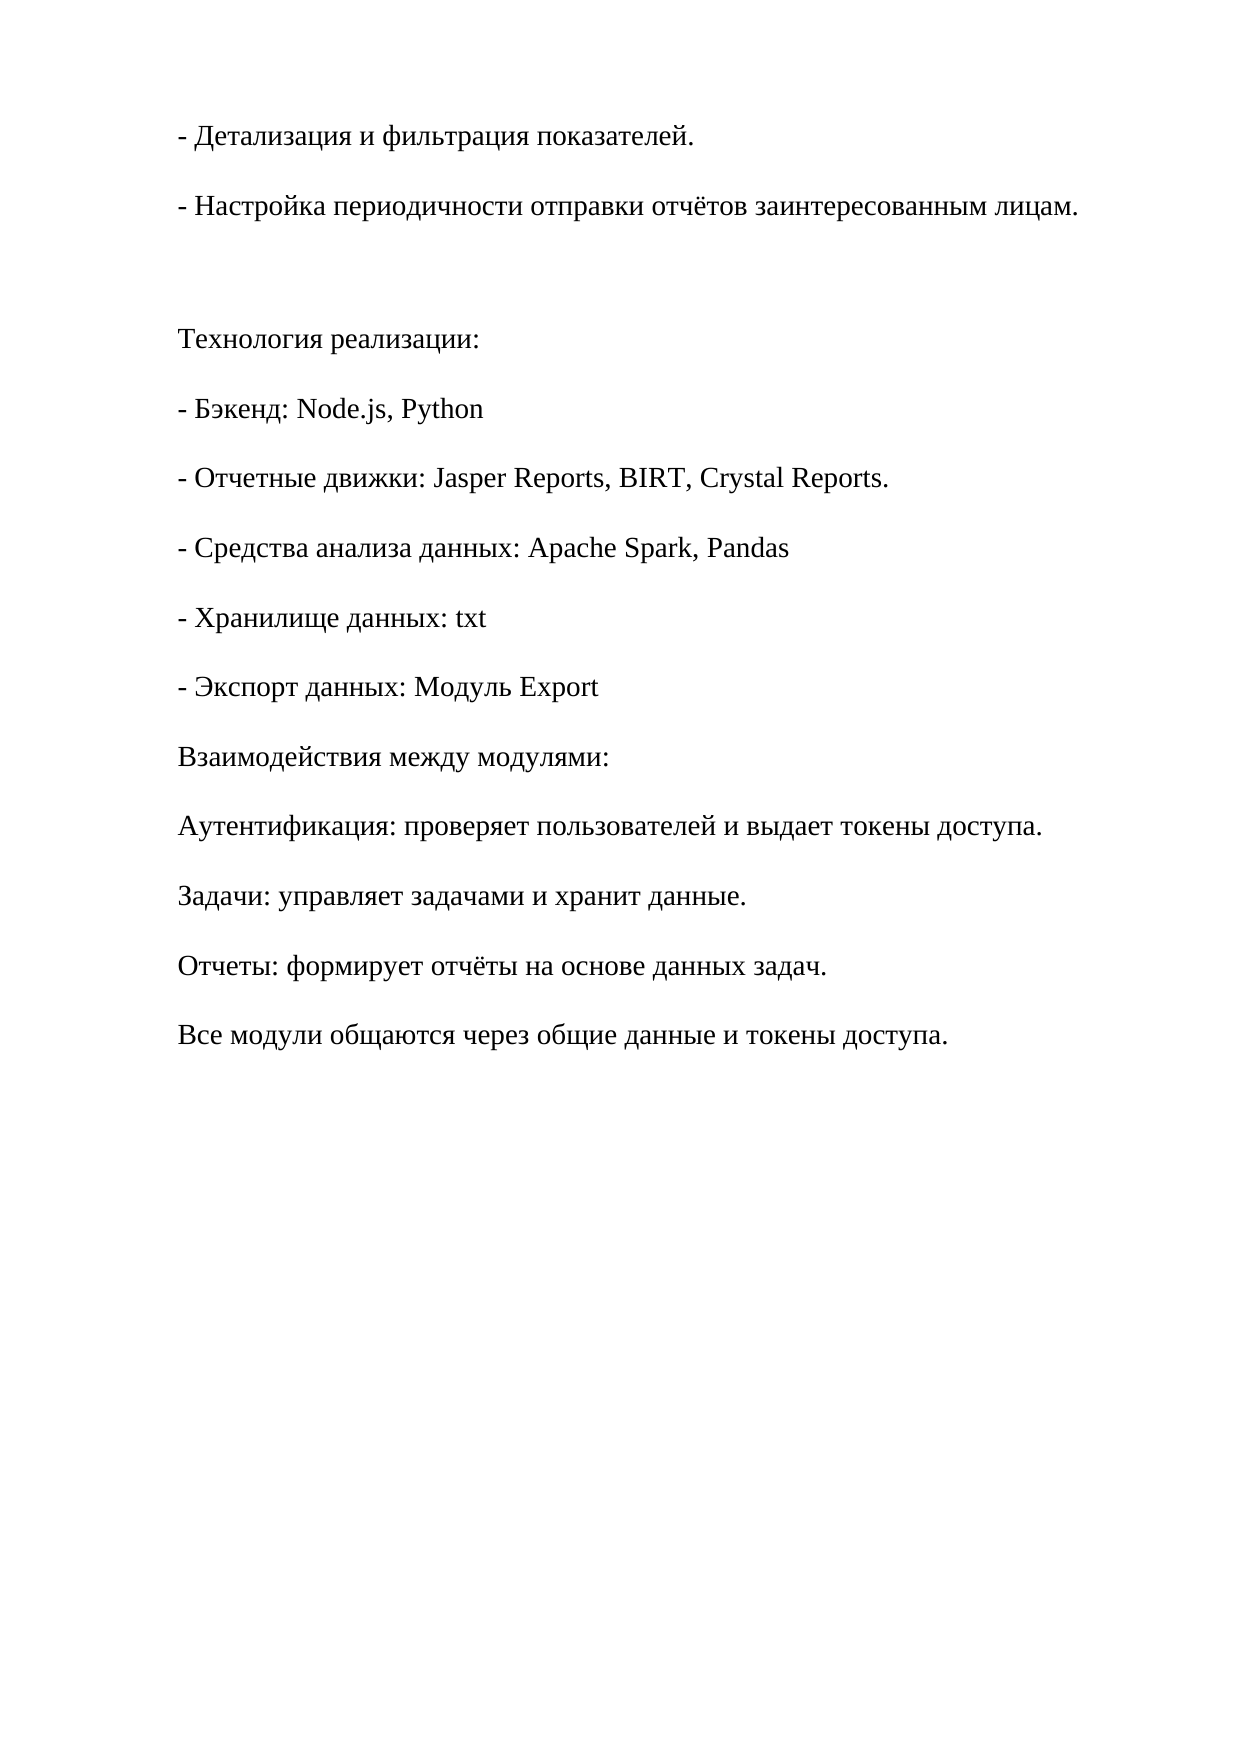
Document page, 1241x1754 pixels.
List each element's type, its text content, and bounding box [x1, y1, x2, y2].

text Задачи: управляет задачами и хранит данные. [177, 878, 1152, 912]
text - Экспорт данных: Модуль Export [177, 669, 1152, 703]
text - Бэкенд: Node.js, Python [177, 391, 1152, 424]
text - Отчетные движки: Jasper Reports, BIRT, Crystal Reports. [177, 461, 1152, 494]
text - Хранилище данных: txt [177, 600, 1152, 633]
text - Средства анализа данных: Apache Spark, Pandas [177, 530, 1152, 564]
text Отчеты: формирует отчёты на основе данных задач. [177, 948, 1152, 981]
text - Детализация и фильтрация показателей. [177, 118, 1152, 152]
text - Настройка периодичности отправки отчётов заинтересованным лицам. [177, 188, 1152, 221]
text Аутентификация: проверяет пользователей и выдает токены доступа. [177, 808, 1152, 842]
text Технология реализации: [177, 321, 1152, 355]
text Взаимодействия между модулями: [177, 739, 1152, 772]
text Все модули общаются через общие данные и токены доступа. [177, 1017, 1152, 1051]
